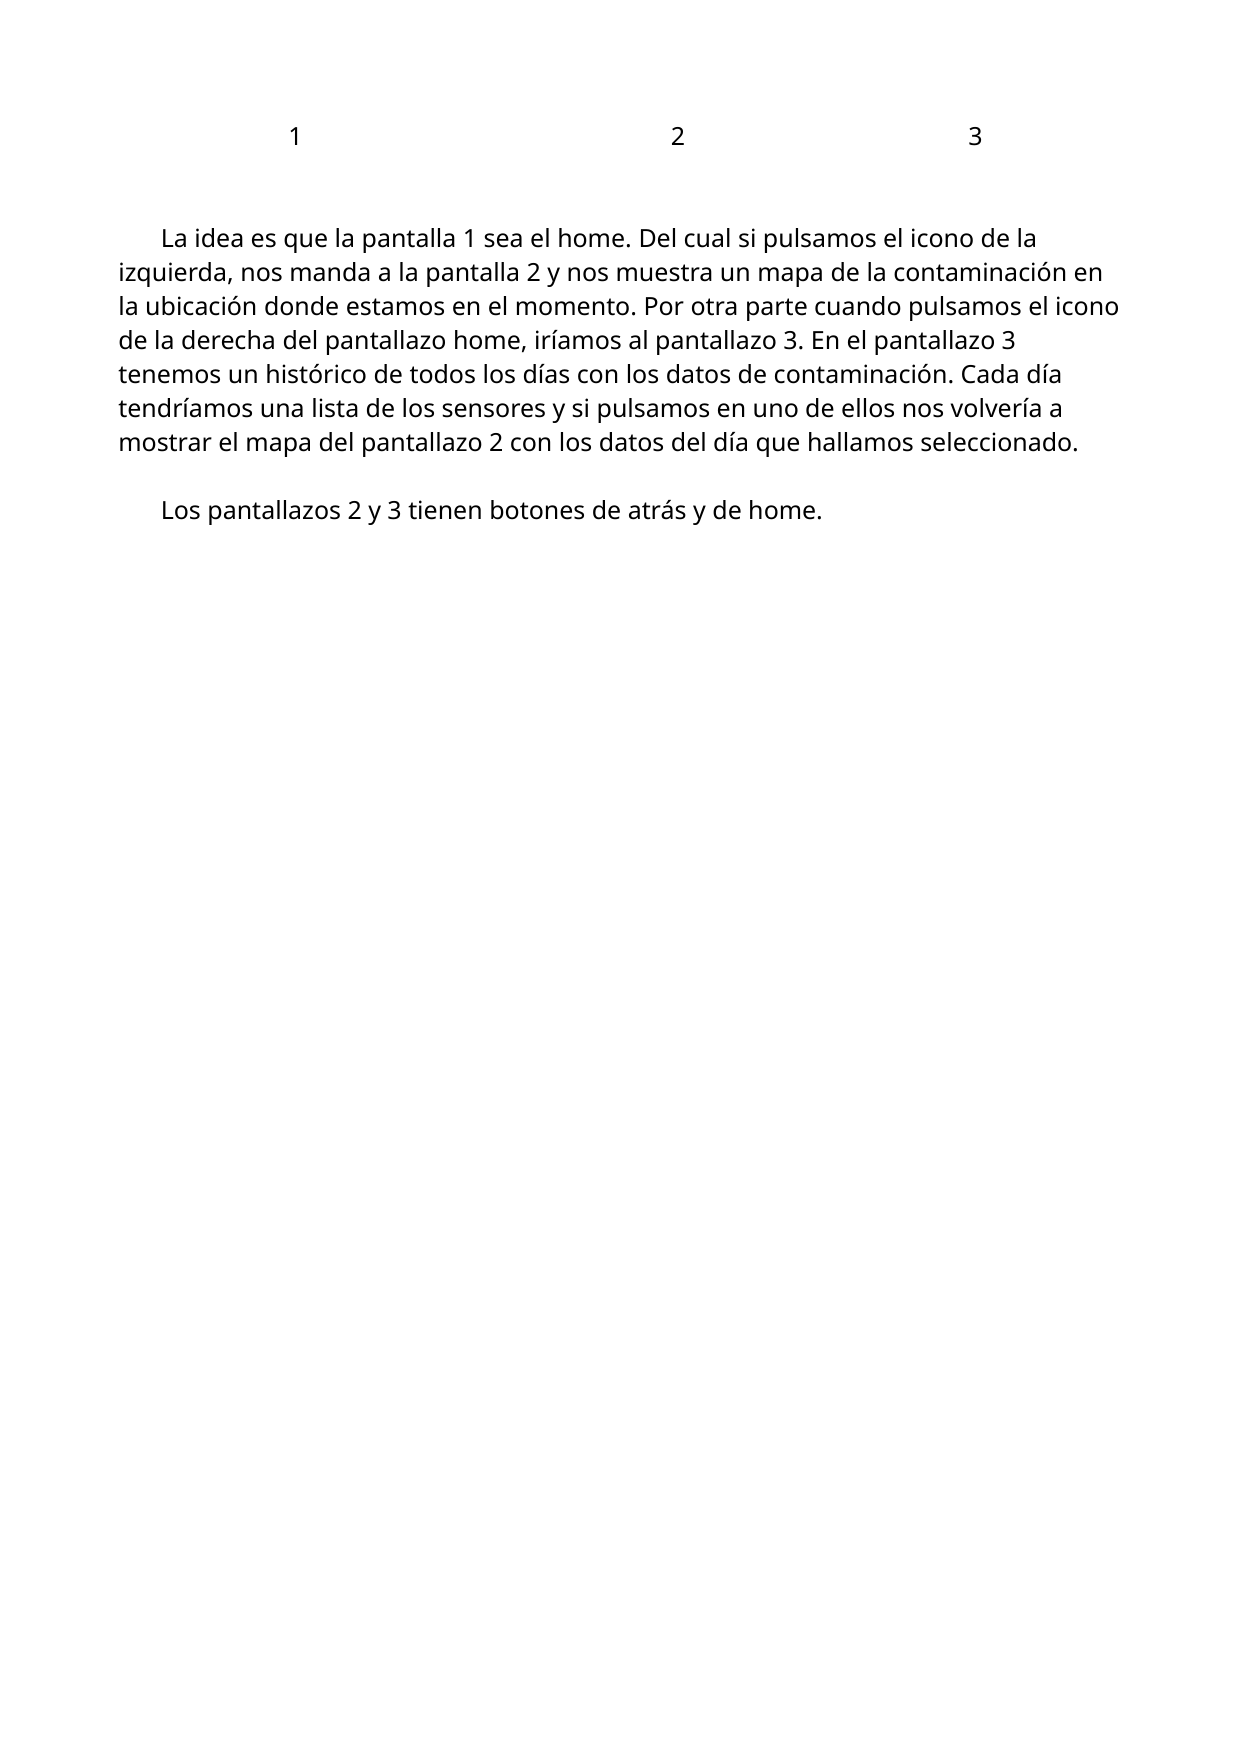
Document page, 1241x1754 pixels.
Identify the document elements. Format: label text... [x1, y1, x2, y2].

text La idea es que la pantalla 1 sea el home. Del cual si pulsamos el icono de la izquierda, nos manda a la pantalla 2 y nos muestra un mapa de la contaminación en la ubicación donde estamos en el momento. Por otra parte cuando pulsamos el icono de la derecha del pantallazo home, iríamos al pantallazo 3. En el pantallazo 3 tenemos un histórico de todos los días con los datos de contaminación. Cada día tendríamos una lista de los sensores y si pulsamos en uno de ellos nos volvería a mostrar el mapa del pantallazo 2 con los datos del día que hallamos seleccionado. [118, 220, 1122, 459]
text 1 2 3 [118, 118, 1122, 152]
text Los pantallazos 2 y 3 tienen botones de atrás y de home. [118, 493, 1122, 527]
